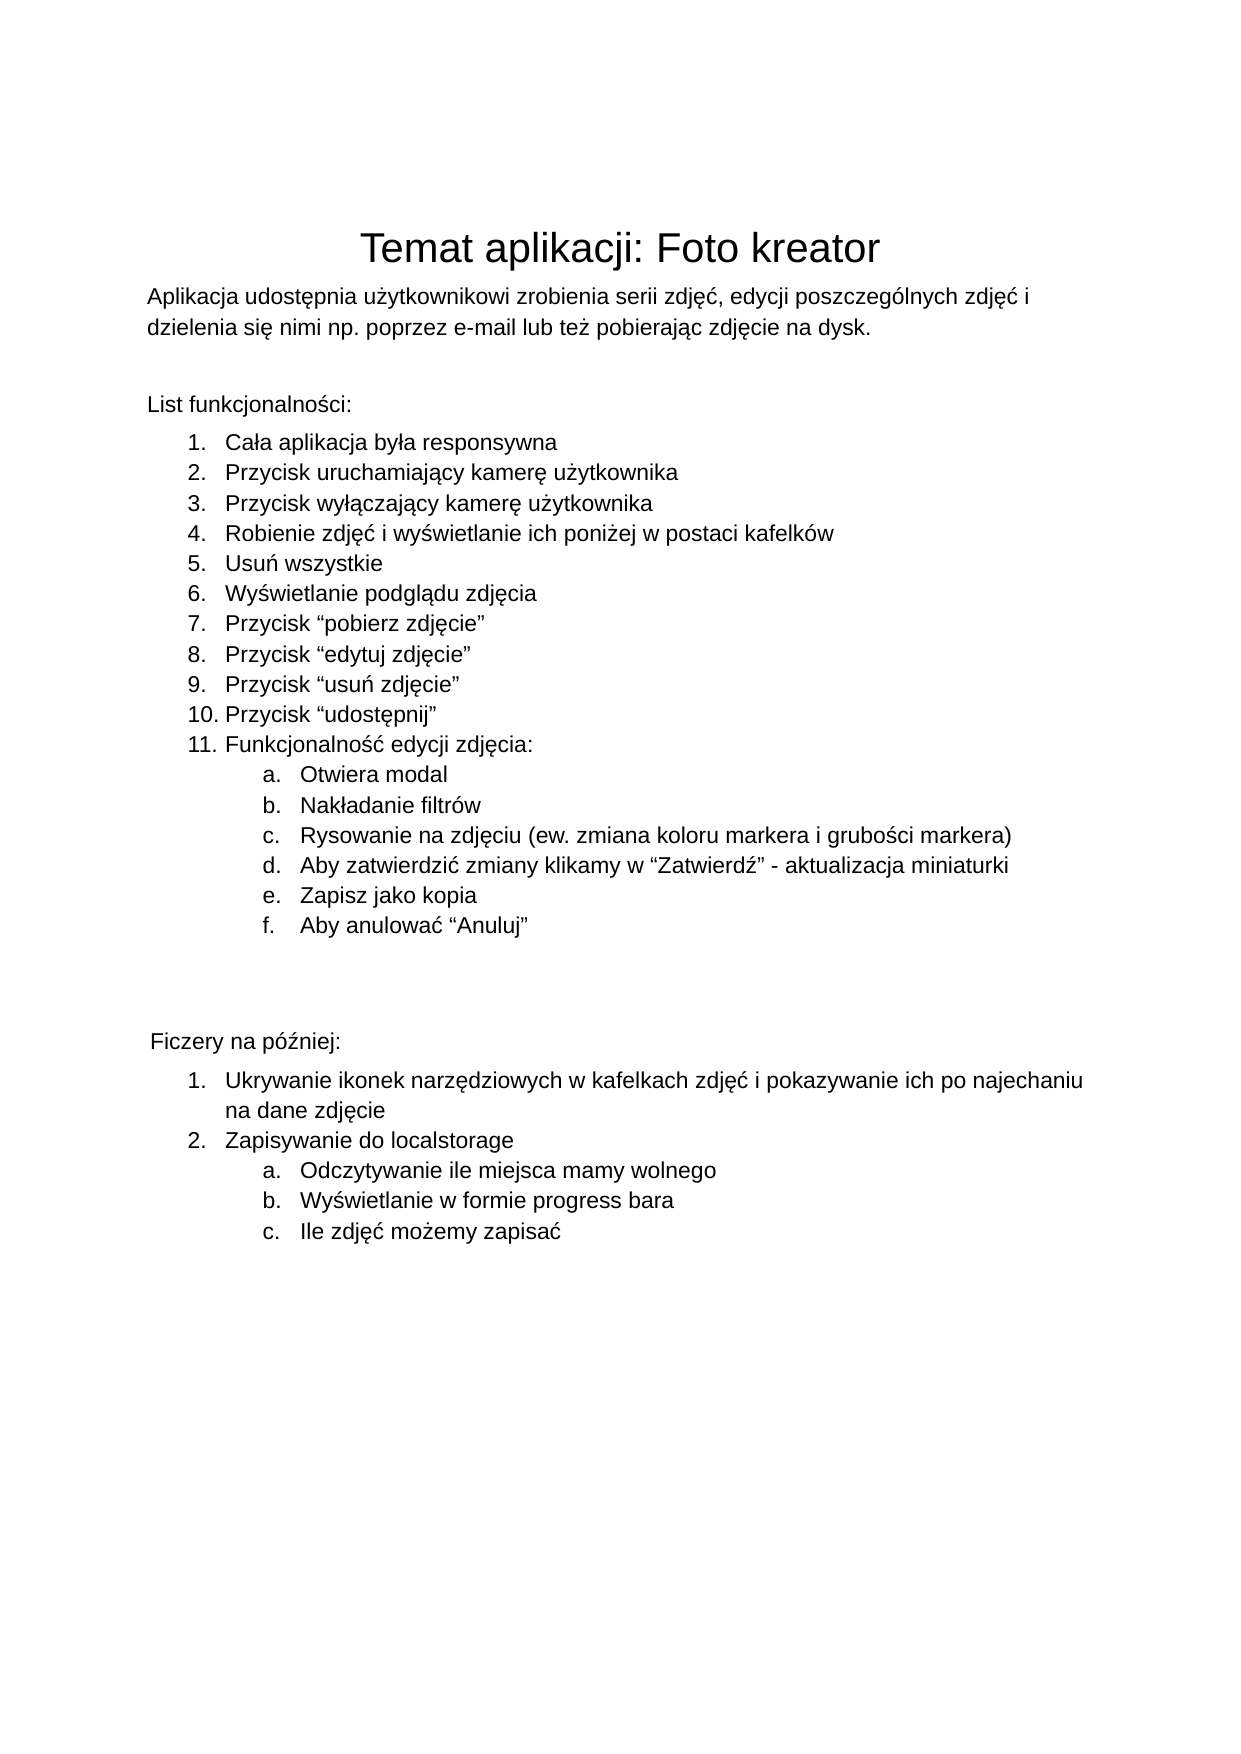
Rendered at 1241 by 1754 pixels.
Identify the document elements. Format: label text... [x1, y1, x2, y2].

list Przycisk wyłączający kamerę użytkownika [187, 489, 1090, 516]
list Zapisywanie do localstorage [187, 1127, 1090, 1153]
list Aby zatwierdzić zmiany klikamy w “Zatwierdź” - aktualizacja miniaturki [262, 852, 1090, 878]
list Robienie zdjęć i wyświetlanie ich poniżej w postaci kafelków [187, 520, 1090, 546]
list Rysowanie na zdjęciu (ew. zmiana koloru markera i grubości markera) [262, 822, 1090, 848]
list Przycisk “usuń zdjęcie” [187, 671, 1090, 697]
subtitle Temat aplikacji: Foto kreator [150, 223, 1090, 271]
list Przycisk “pobierz zdjęcie” [187, 610, 1090, 637]
list Przycisk “udostępnij” [187, 701, 1090, 727]
list Otwiera modal [262, 761, 1090, 788]
list Ukrywanie ikonek narzędziowych w kafelkach zdjęć i pokazywanie ich po najechaniu na dane zdjęcie [187, 1067, 1090, 1123]
list Ile zdjęć możemy zapisać [262, 1218, 1090, 1244]
list Przycisk “edytuj zdjęcie” [187, 641, 1090, 667]
list Nakładanie filtrów [262, 792, 1090, 818]
list Usuń wszystkie [187, 550, 1090, 576]
list Zapisz jako kopia [262, 882, 1090, 909]
list Przycisk uruchamiający kamerę użytkownika [187, 459, 1090, 486]
list Wyświetlanie w formie progress bara [262, 1187, 1090, 1214]
text List funkcjonalności: [147, 391, 1090, 417]
list Aby anulować “Anuluj” [262, 912, 1090, 939]
text Ficzery na później: [150, 1028, 1090, 1054]
list Wyświetlanie podglądu zdjęcia [187, 580, 1090, 607]
list Odczytywanie ile miejsca mamy wolnego [262, 1157, 1090, 1184]
list Funkcjonalność edycji zdjęcia: [187, 731, 1090, 758]
list Cała aplikacja była responsywna [187, 429, 1090, 456]
text Aplikacja udostępnia użytkownikowi zrobienia serii zdjęć, edycji poszczególnych zdjęć i dzielenia się nimi np. poprzez e-mail lub też pobierając zdjęcie na dysk. [147, 283, 1090, 340]
